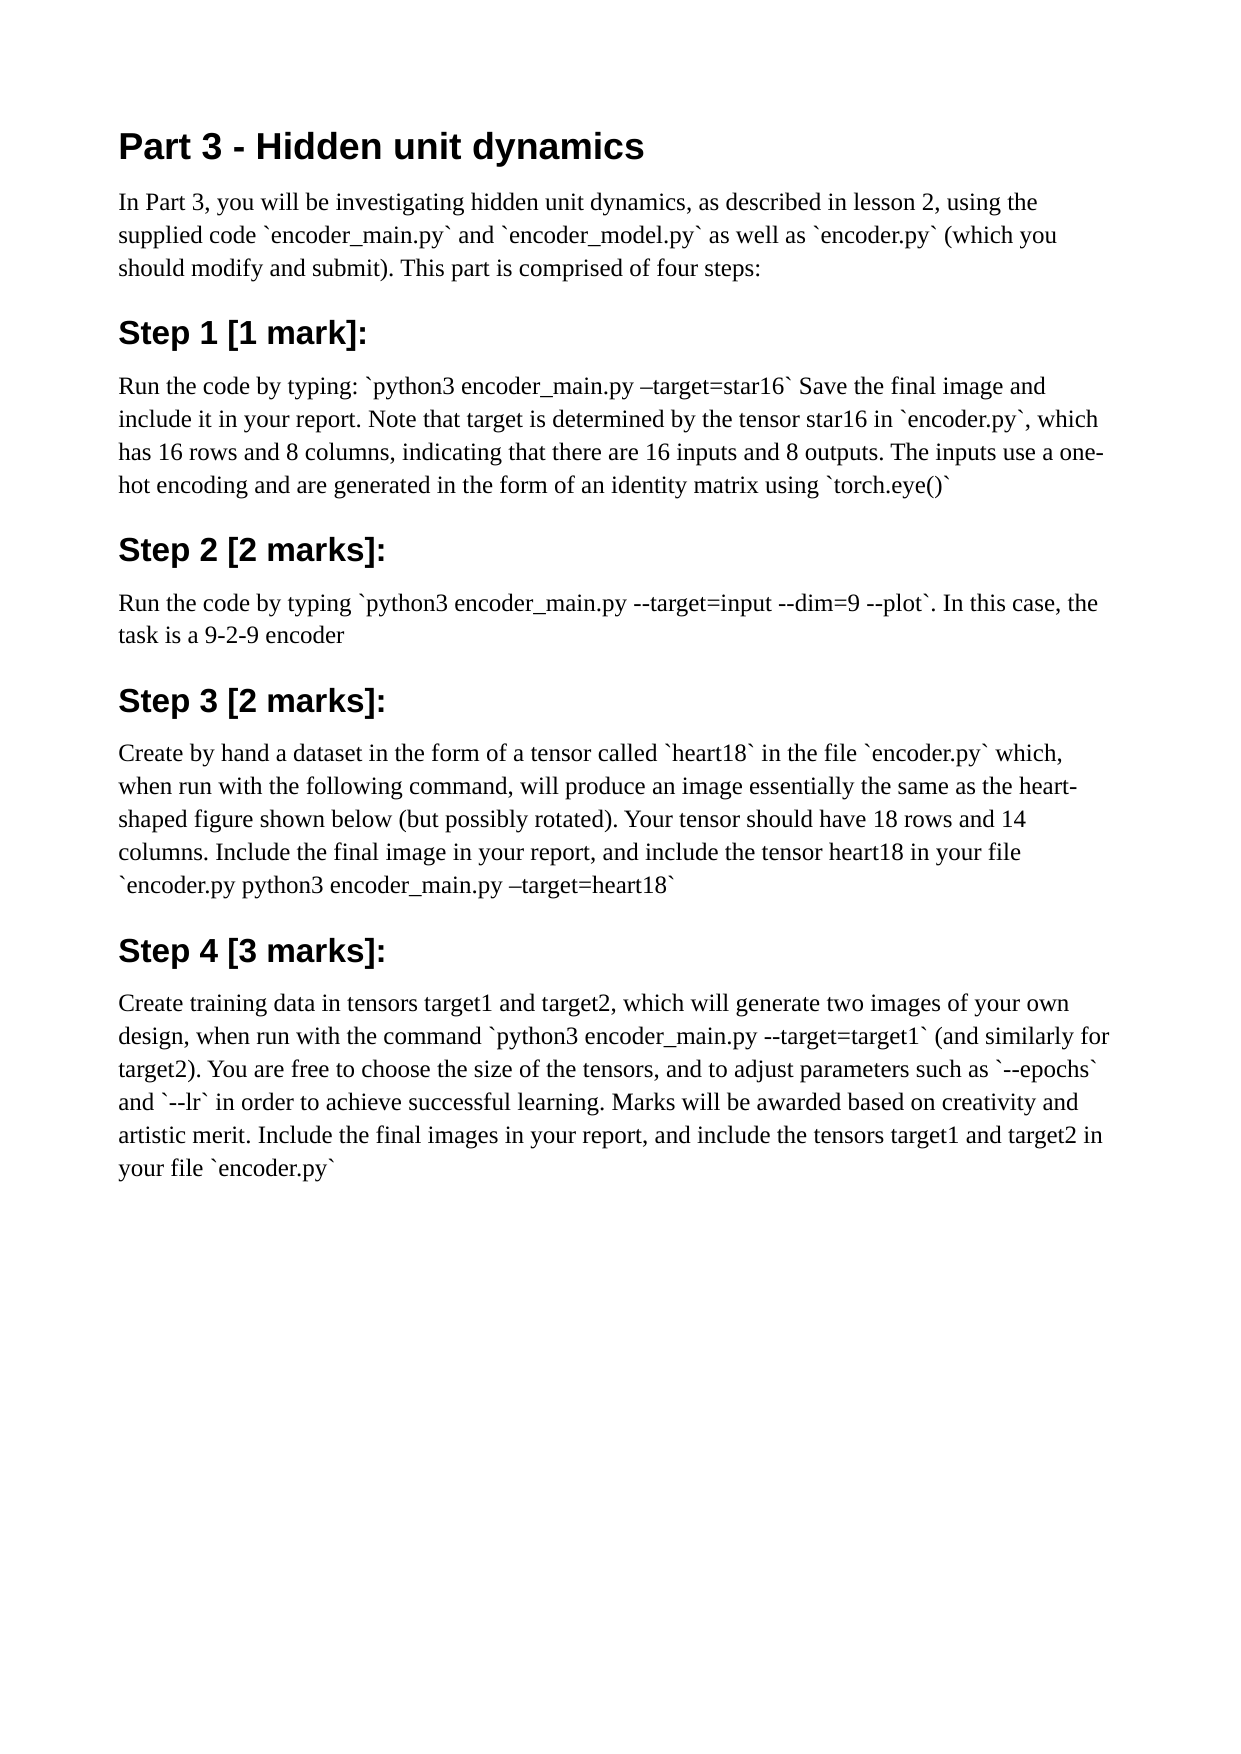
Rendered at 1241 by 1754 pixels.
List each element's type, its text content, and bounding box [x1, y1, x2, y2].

subtitle Step 1 [1 mark]: [118, 313, 1122, 352]
text Create training data in tensors target1 and target2, which will generate two images of your own design, when run with the command `python3 encoder_main.py --target=target1` (and similarly for target2). You are free to choose the size of the tensors, and to adjust parameters such as `--epochs` and `--lr` in order to achieve successful learning. Marks will be awarded based on creativity and artistic merit. Include the final images in your report, and include the tensors target1 and target2 in your file `encoder.py` [118, 988, 1122, 1182]
subtitle Step 3 [2 marks]: [118, 681, 1122, 719]
text Run the code by typing `python3 encoder_main.py --target=input --dim=9 --plot`. In this case, the task is a 9-2-9 encoder [118, 588, 1122, 649]
text Create by hand a dataset in the form of a tensor called `heart18` in the file `encoder.py` which, when run with the following command, will produce an image essentially the same as the heart-shaped figure shown below (but possibly rotated). Your tensor should have 18 rows and 14 columns. Include the final image in your report, and include the tensor heart18 in your file `encoder.py python3 encoder_main.py –target=heart18` [118, 738, 1122, 899]
text Run the code by typing: `python3 encoder_main.py –target=star16` Save the final image and include it in your report. Note that target is determined by the tensor star16 in `encoder.py`, which has 16 rows and 8 columns, indicating that there are 16 inputs and 8 outputs. The inputs use a one-hot encoding and are generated in the form of an identity matrix using `torch.eye()` [118, 371, 1122, 499]
text In Part 3, you will be investigating hidden unit dynamics, as described in lesson 2, using the supplied code `encoder_main.py` and `encoder_model.py` as well as `encoder.py` (which you should modify and submit). This part is comprised of four steps: [118, 187, 1122, 282]
subtitle Part 3 - Hidden unit dynamics [118, 124, 1122, 168]
subtitle Step 2 [2 marks]: [118, 530, 1122, 569]
subtitle Step 4 [3 marks]: [118, 931, 1122, 969]
